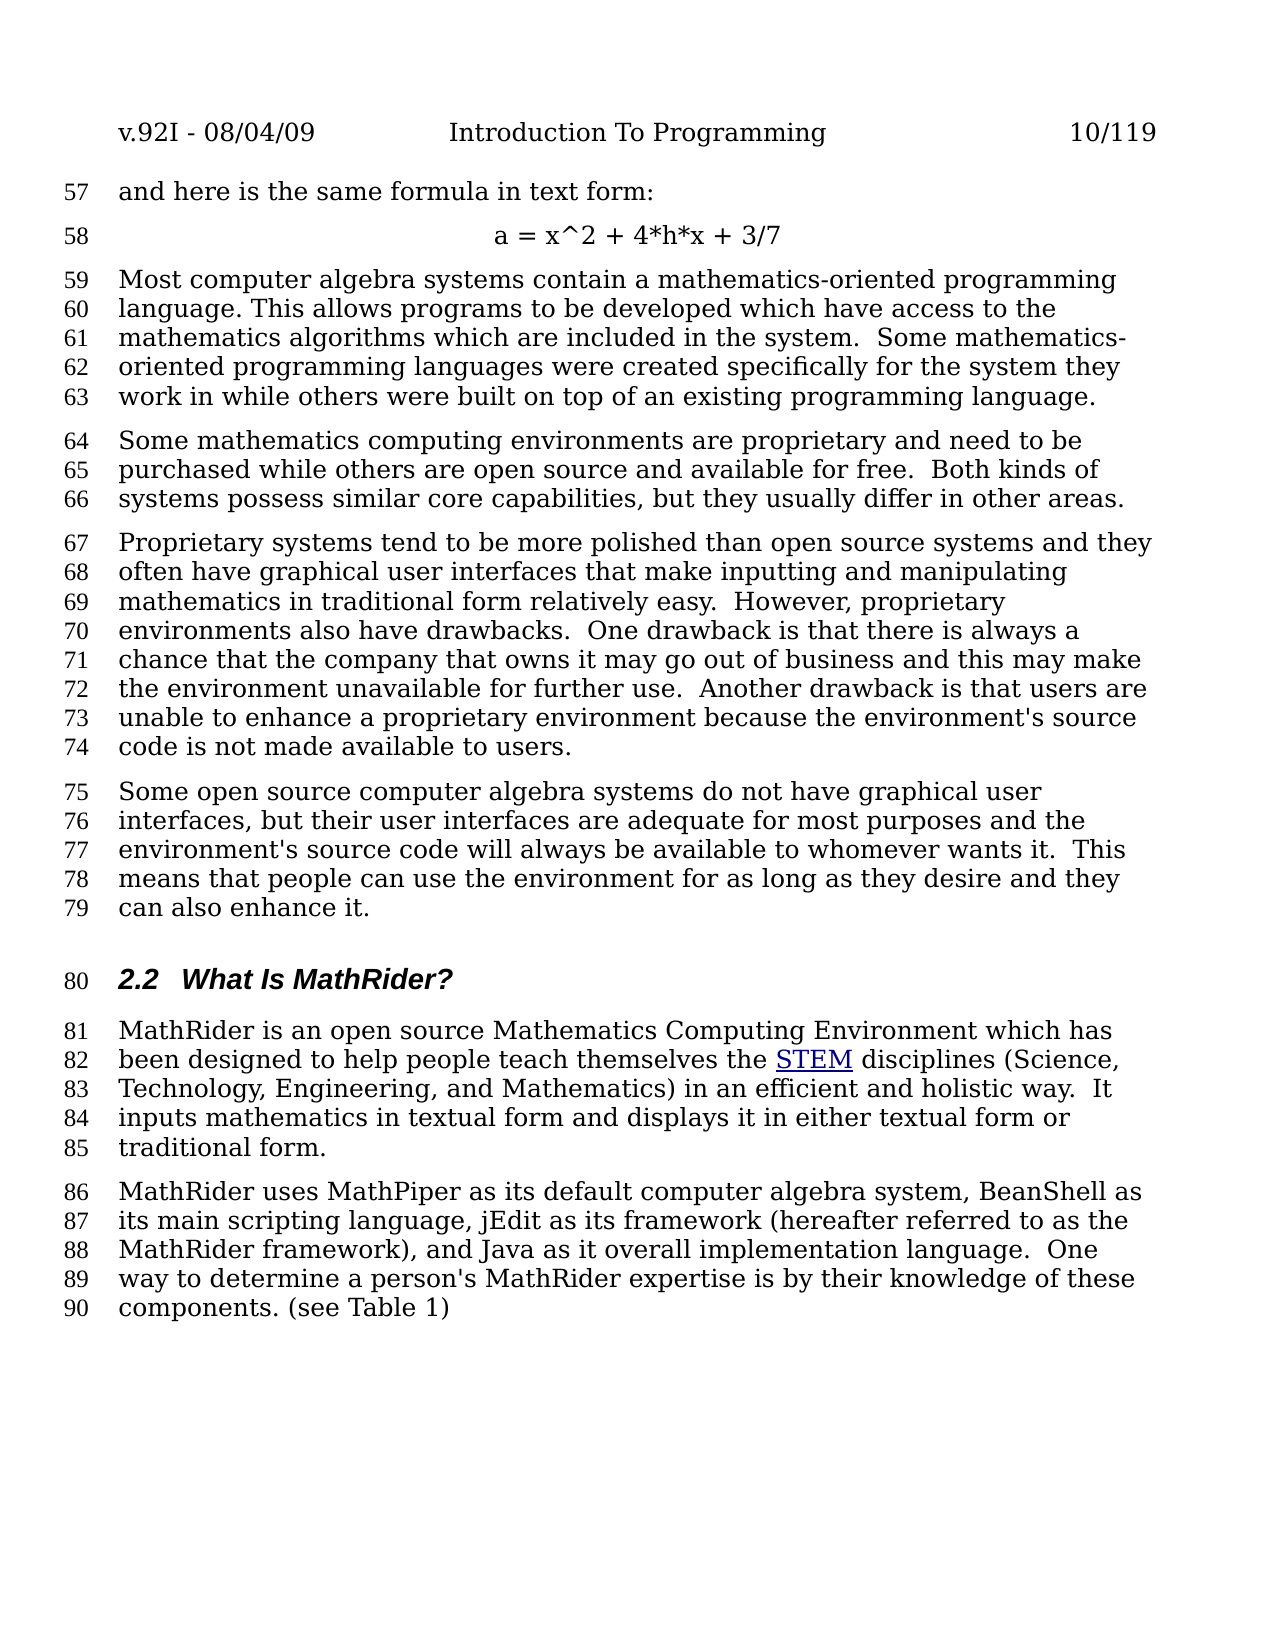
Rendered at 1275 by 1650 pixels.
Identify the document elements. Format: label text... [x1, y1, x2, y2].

text a = x^2 + 4*h*x + 3/7 [118, 221, 1157, 250]
text Some open source computer algebra systems do not have graphical user interfaces, but their user interfaces are adequate for most purposes and the environment's source code will always be available to whomever wants it. This means that people can use the environment for as long as they desire and they can also enhance it. [118, 777, 1157, 923]
text Most computer algebra systems contain a mathematics-oriented programming language. This allows programs to be developed which have access to the mathematics algorithms which are included in the system. Some mathematics-oriented programming languages were created specifically for the system they work in while others were built on top of an existing programming language. [118, 265, 1157, 411]
subtitle What Is MathRider? [118, 962, 1157, 995]
text Some mathematics computing environments are proprietary and need to be purchased while others are open source and available for free. Both kinds of systems possess similar core capabilities, but they usually differ in other areas. [118, 426, 1157, 513]
text MathRider uses MathPiper as its default computer algebra system, BeanShell as its main scripting language, jEdit as its framework (hereafter referred to as the MathRider framework), and Java as it overall implementation language. One way to determine a person's MathRider expertise is by their knowledge of these components. (see Table 1) [118, 1177, 1157, 1323]
text Proprietary systems tend to be more polished than open source systems and they often have graphical user interfaces that make inputting and manipulating mathematics in traditional form relatively easy. However, proprietary environments also have drawbacks. One drawback is that there is always a chance that the company that owns it may go out of business and this may make the environment unavailable for further use. Another drawback is that users are unable to enhance a proprietary environment because the environment's source code is not made available to users. [118, 528, 1157, 762]
text and here is the same formula in text form: [118, 177, 1157, 206]
text MathRider is an open source Mathematics Computing Environment which has been designed to help people teach themselves the STEM disciplines (Science, Technology, Engineering, and Mathematics) in an efficient and holistic way. It inputs mathematics in textual form and displays it in either textual form or traditional form. [118, 1016, 1157, 1162]
